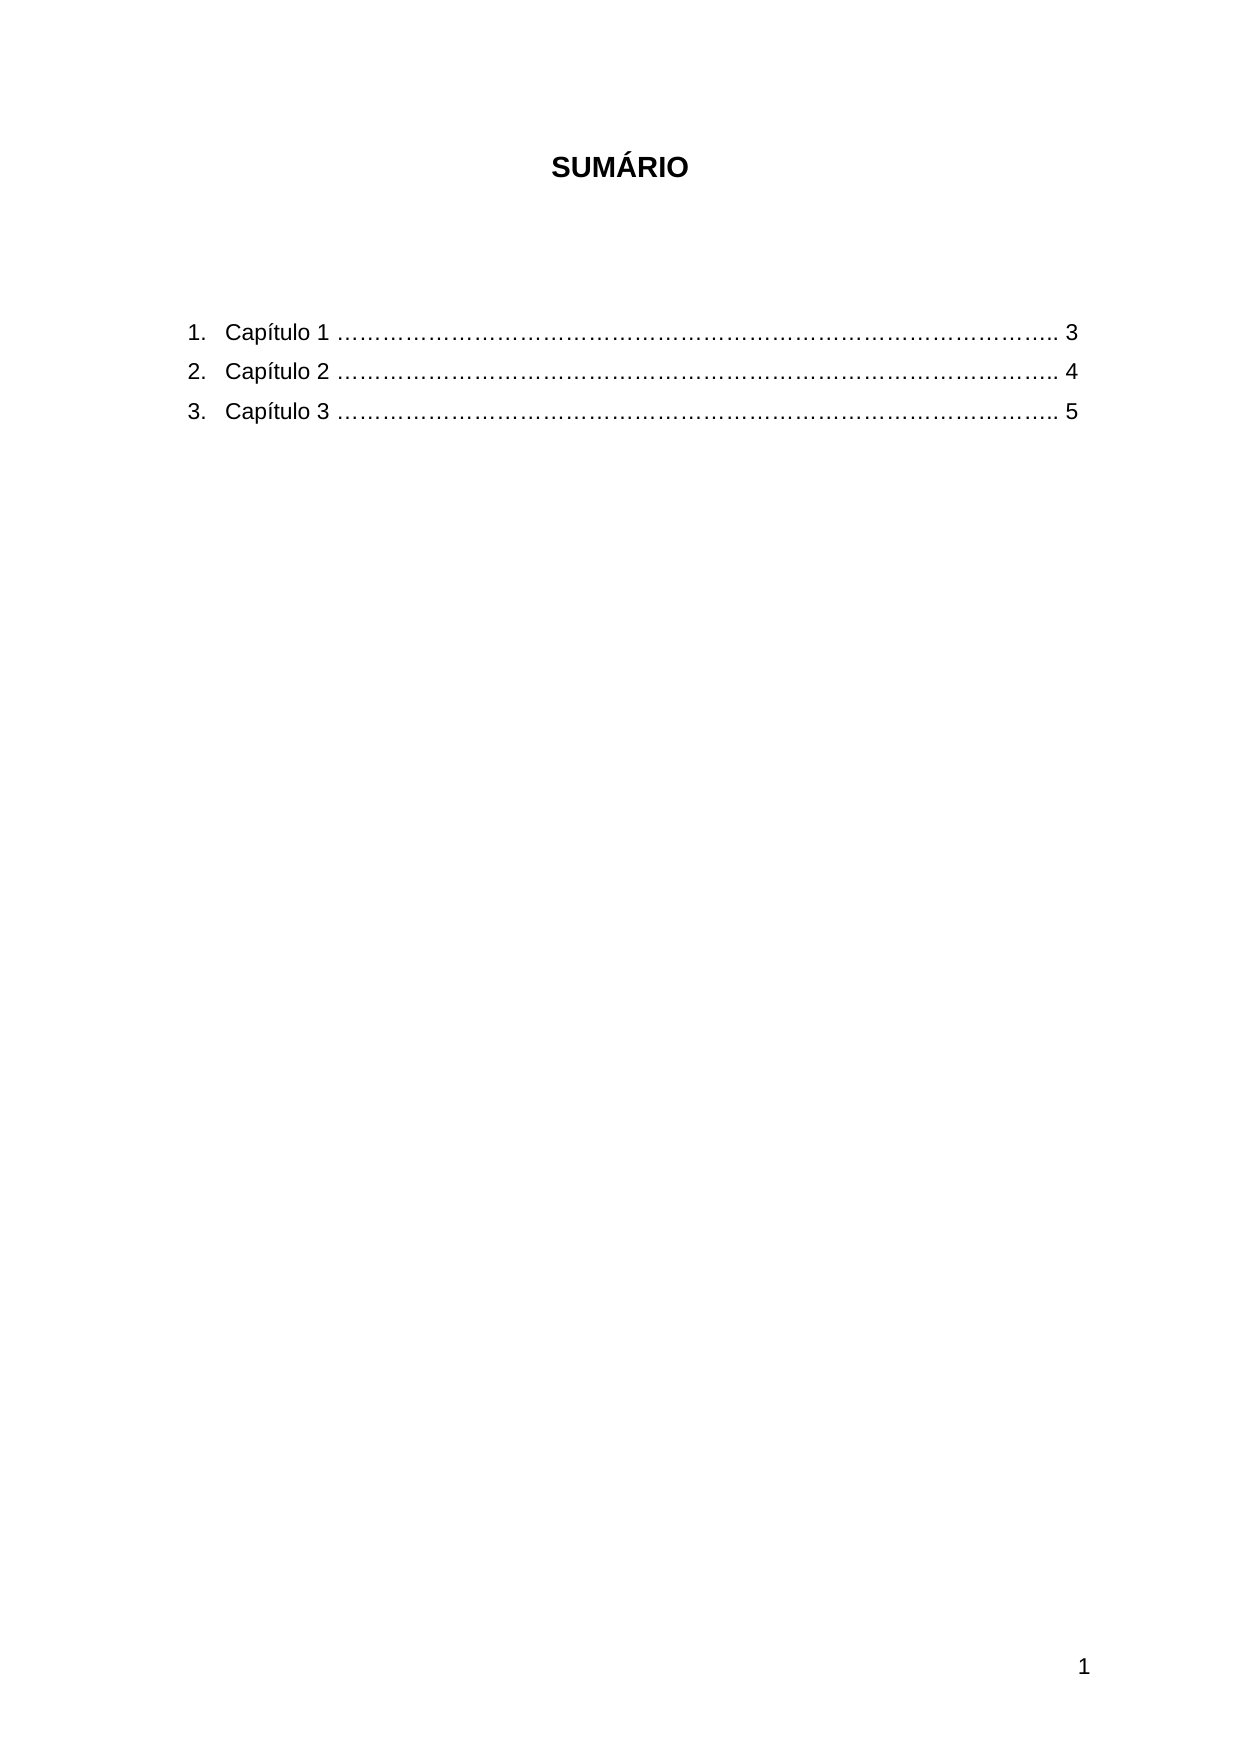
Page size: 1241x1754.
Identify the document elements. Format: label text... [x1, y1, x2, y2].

list Capítulo 2 ………………………………………………………………………………….. 4 [187, 358, 1090, 384]
list Capítulo 1 ………………………………………………………………………………….. 3 [187, 319, 1090, 345]
list Capítulo 3 ………………………………………………………………………………….. 5 [187, 398, 1090, 424]
text SUMÁRIO [150, 150, 1090, 183]
